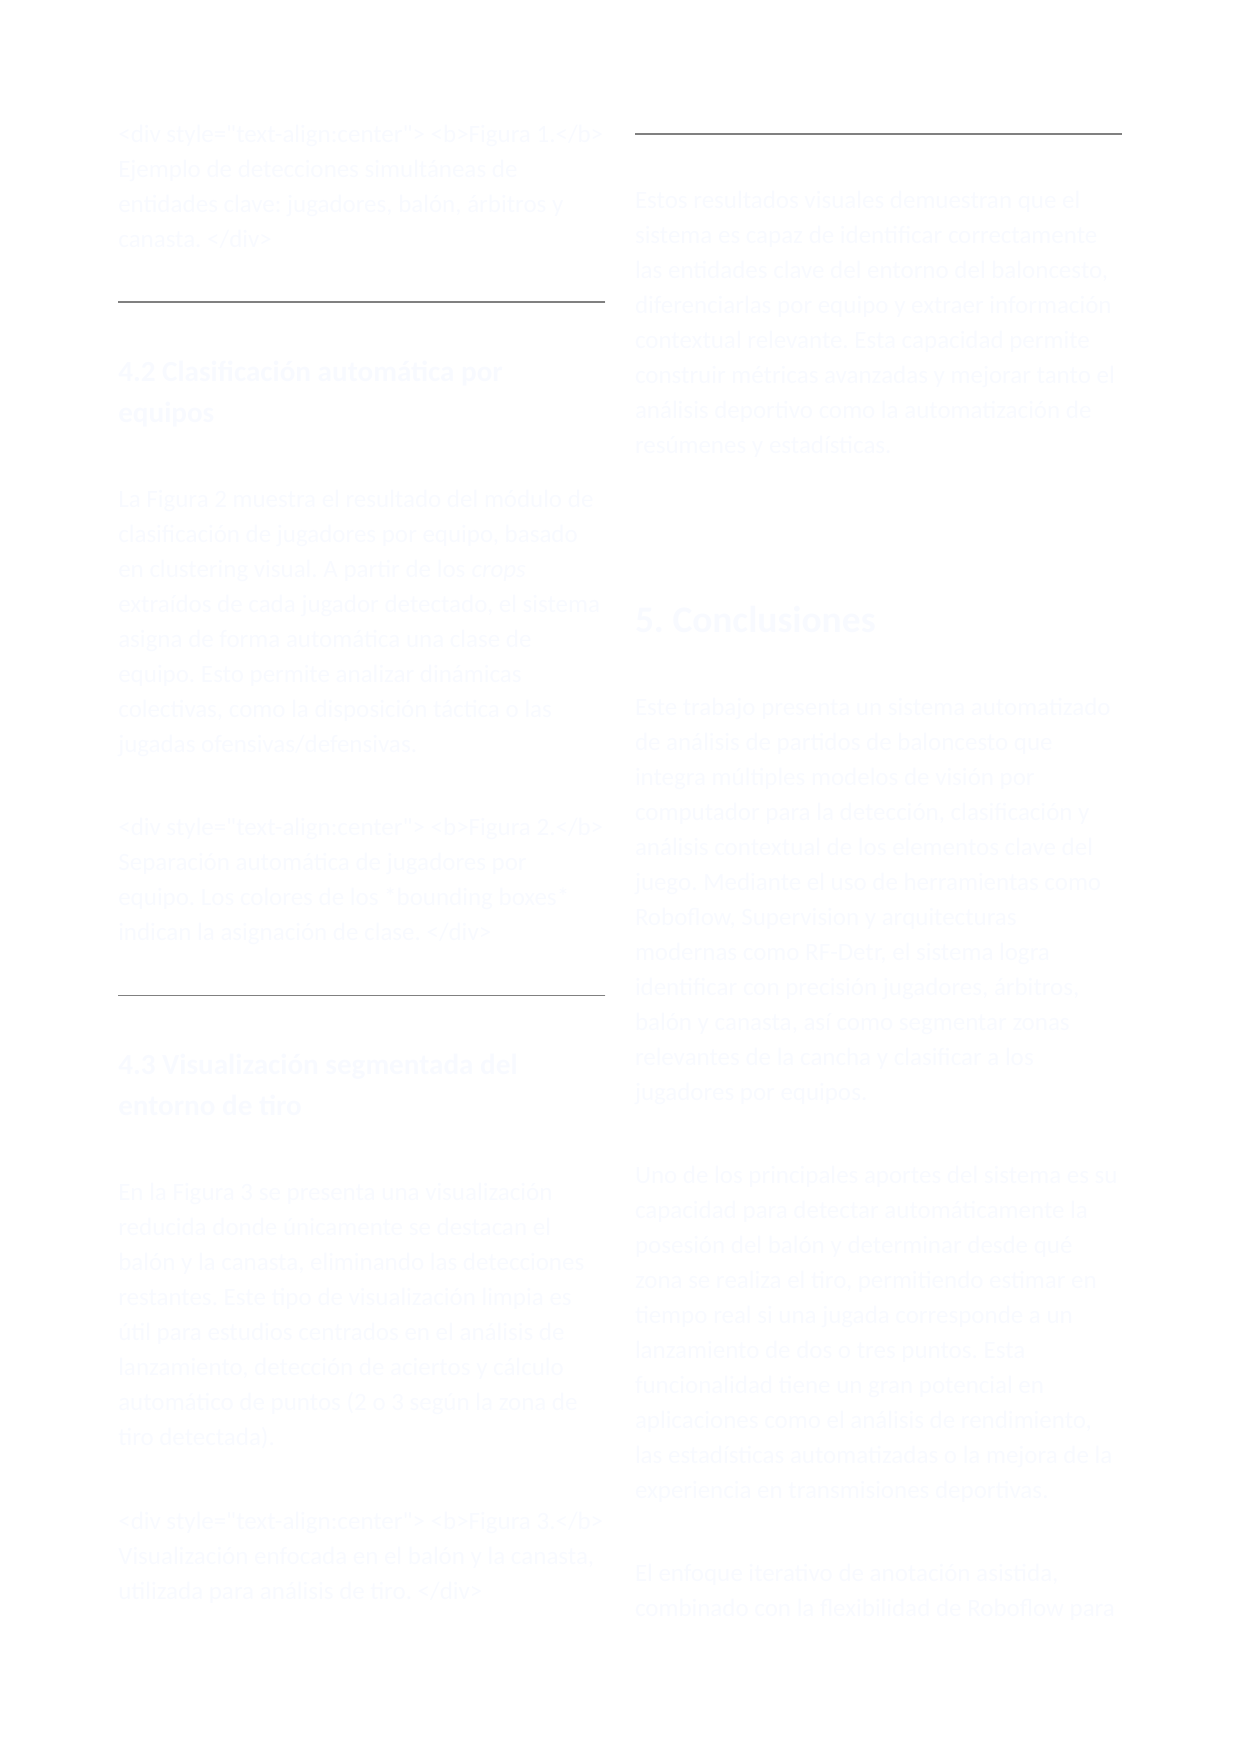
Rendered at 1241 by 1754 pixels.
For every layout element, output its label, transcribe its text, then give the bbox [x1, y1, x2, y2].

text Uno de los principales aportes del sistema es su capacidad para detectar automáticamente la posesión del balón y determinar desde qué zona se realiza el tiro, permitiendo estimar en tiempo real si una jugada corresponde a un lanzamiento de dos o tres puntos. Esta funcionalidad tiene un gran potencial en aplicaciones como el análisis de rendimiento, las estadísticas automatizadas o la mejora de la experiencia en transmisiones deportivas. [635, 1159, 1122, 1505]
subtitle 4.2 Clasificación automática por equipos [118, 353, 605, 429]
subtitle 4.3 Visualización segmentada del entorno de tiro [118, 1046, 605, 1123]
text La Figura 2 muestra el resultado del módulo de clasificación de jugadores por equipo, basado en clustering visual. A partir de los crops extraídos de cada jugador detectado, el sistema asigna de forma automática una clase de equipo. Esto permite analizar dinámicas colectivas, como la disposición táctica o las jugadas ofensivas/defensivas. [118, 483, 605, 758]
text En la Figura 3 se presenta una visualización reducida donde únicamente se destacan el balón y la canasta, eliminando las detecciones restantes. Este tipo de visualización limpia es útil para estudios centrados en el análisis de lanzamiento, detección de aciertos y cálculo automático de puntos (2 o 3 según la zona de tiro detectada). [118, 1176, 605, 1452]
text <div style="text-align:center"> <b>Figura 1.</b> Ejemplo de detecciones simultáneas de entidades clave: jugadores, balón, árbitros y canasta. </div> [118, 118, 605, 254]
text Este trabajo presenta un sistema automatizado de análisis de partidos de baloncesto que integra múltiples modelos de visión por computador para la detección, clasificación y análisis contextual de los elementos clave del juego. Mediante el uso de herramientas como Roboflow, Supervision y arquitecturas modernas como RF-Detr, el sistema logra identificar con precisión jugadores, árbitros, balón y canasta, así como segmentar zonas relevantes de la cancha y clasificar a los jugadores por equipos. [635, 691, 1122, 1106]
subtitle 5. Conclusiones [635, 596, 1122, 642]
text <div style="text-align:center"> <b>Figura 3.</b> Visualización enfocada en el balón y la canasta, utilizada para análisis de tiro. </div> [118, 1505, 605, 1605]
text Estos resultados visuales demuestran que el sistema es capaz de identificar correctamente las entidades clave del entorno del baloncesto, diferenciarlas por equipo y extraer información contextual relevante. Esta capacidad permite construir métricas avanzadas y mejorar tanto el análisis deportivo como la automatización de resúmenes y estadísticas. [635, 184, 1122, 460]
text El enfoque iterativo de anotación asistida, combinado con la flexibilidad de Roboflow para [635, 1558, 1122, 1623]
text <div style="text-align:center"> <b>Figura 2.</b> Separación automática de jugadores por equipo. Los colores de los *bounding boxes* indican la asignación de clase. </div> [118, 811, 605, 947]
